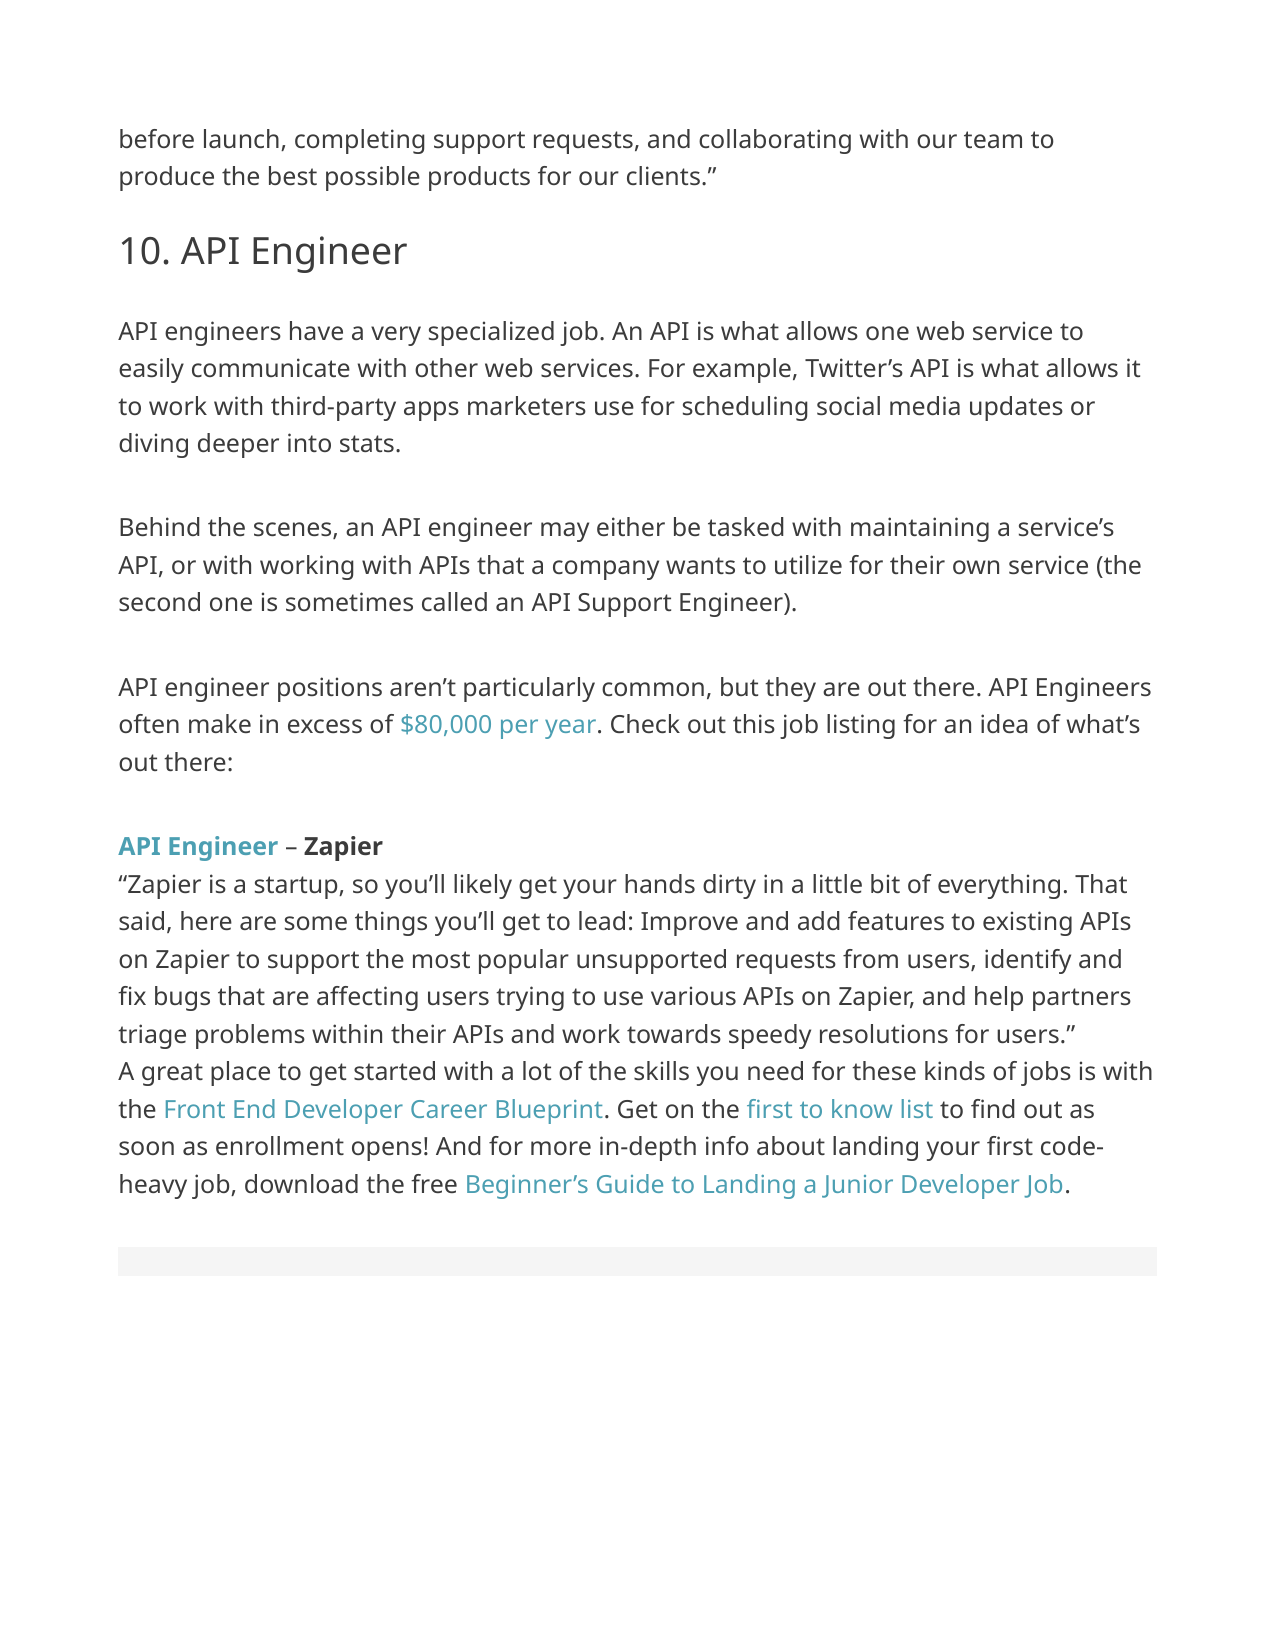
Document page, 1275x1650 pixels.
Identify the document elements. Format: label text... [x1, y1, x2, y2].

text API engineer positions aren’t particularly common, but they are out there. API Engineers often make in excess of $80,000 per year. Check out this job listing for an idea of what’s out there: [118, 666, 1157, 778]
subtitle 10. API Engineer [118, 224, 1157, 275]
text before launch, completing support requests, and collaborating with our team to produce the best possible products for our clients.” [118, 118, 1157, 193]
text API engineers have a very specialized job. An API is what allows one web service to easily communicate with other web services. For example, Twitter’s API is what allows it to work with third-party apps marketers use for scheduling social media updates or diving deeper into stats. [118, 310, 1157, 460]
text Behind the scenes, an API engineer may either be tasked with maintaining a service’s API, or with working with APIs that a company wants to utilize for their own service (the second one is sometimes called an API Support Engineer). [118, 507, 1157, 619]
text API Engineer – Zapier “Zapier is a startup, so you’ll likely get your hands dirty in a little bit of everything. That said, here are some things you’ll get to lead: Improve and add features to existing APIs on Zapier to support the most popular unsupported requests from users, identify and fix bugs that are affecting users trying to use various APIs on Zapier, and help partners triage problems within their APIs and work towards speedy resolutions for users.” [118, 825, 1157, 1050]
text A great place to get started with a lot of the skills you need for these kinds of jobs is with the Front End Developer Career Blueprint. Get on the first to know list to find out as soon as enrollment opens! And for more in-depth info about landing your first code-heavy job, download the free Beginner’s Guide to Landing a Junior Developer Job. [118, 1050, 1157, 1200]
